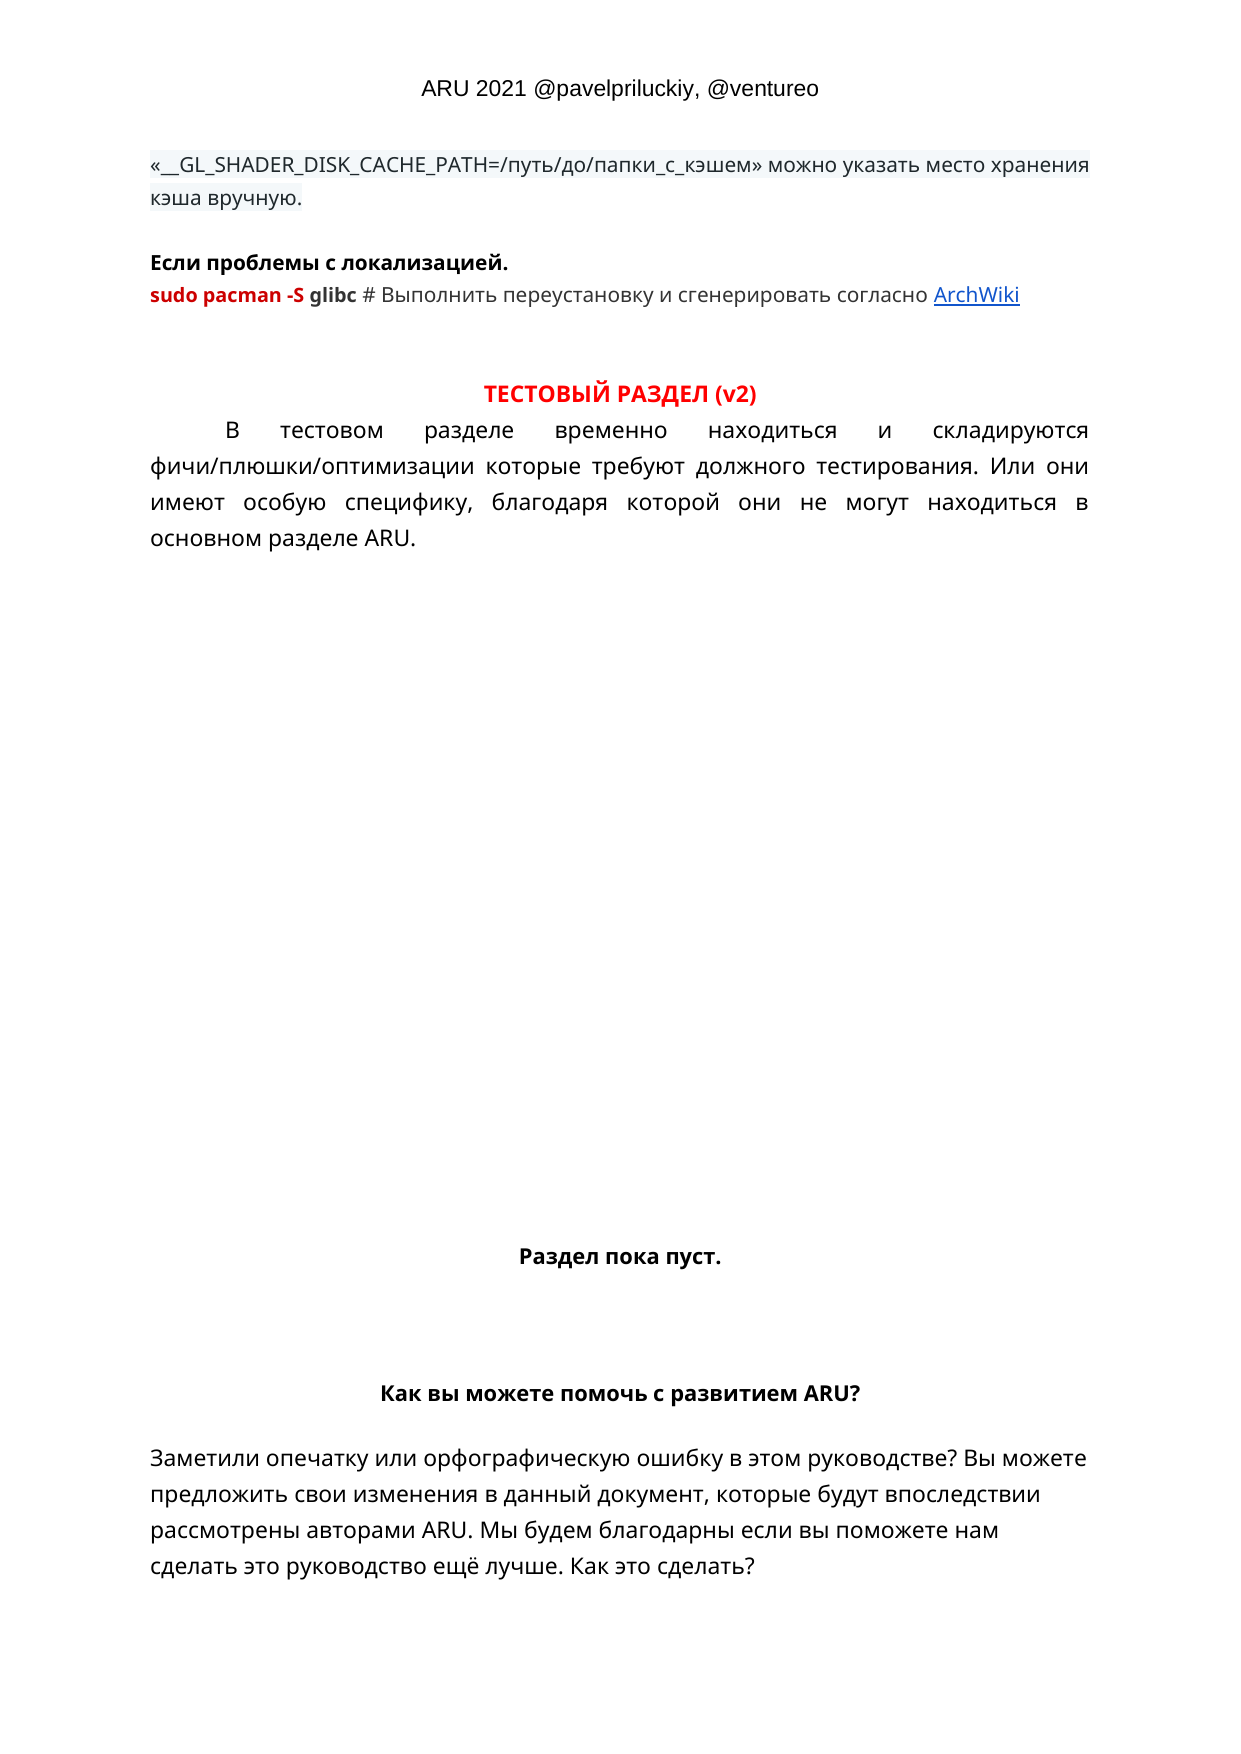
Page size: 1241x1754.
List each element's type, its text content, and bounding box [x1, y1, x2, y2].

text В тестовом разделе временно находиться и складируются фичи/плюшки/оптимизации которые требуют должного тестирования. Или они имеют особую специфику, благодаря которой они не могут находиться в основном разделе ARU. [150, 414, 1090, 553]
title Как вы можете помочь с развитием ARU? [150, 1378, 1090, 1408]
text «__GL_SHADER_DISK_CACHE_PATH=/путь/до/папки_с_кэшем» можно указать место хранения кэша вручную. Если проблемы с локализацией. sudo pacman -S glibc # Выполнить переустановку и сгенерировать согласно ArchWiki [150, 150, 1090, 309]
text ТЕСТОВЫЙ РАЗДЕЛ (v2) [150, 378, 1090, 409]
text Раздел пока пуст. [150, 1241, 1090, 1271]
text Заметили опечатку или орфографическую ошибку в этом руководстве? Вы можете предложить свои изменения в данный документ, которые будут впоследствии рассмотрены авторами ARU. Мы будем благодарны если вы поможете нам сделать это руководство ещё лучше. Как это сделать? [150, 1442, 1090, 1581]
